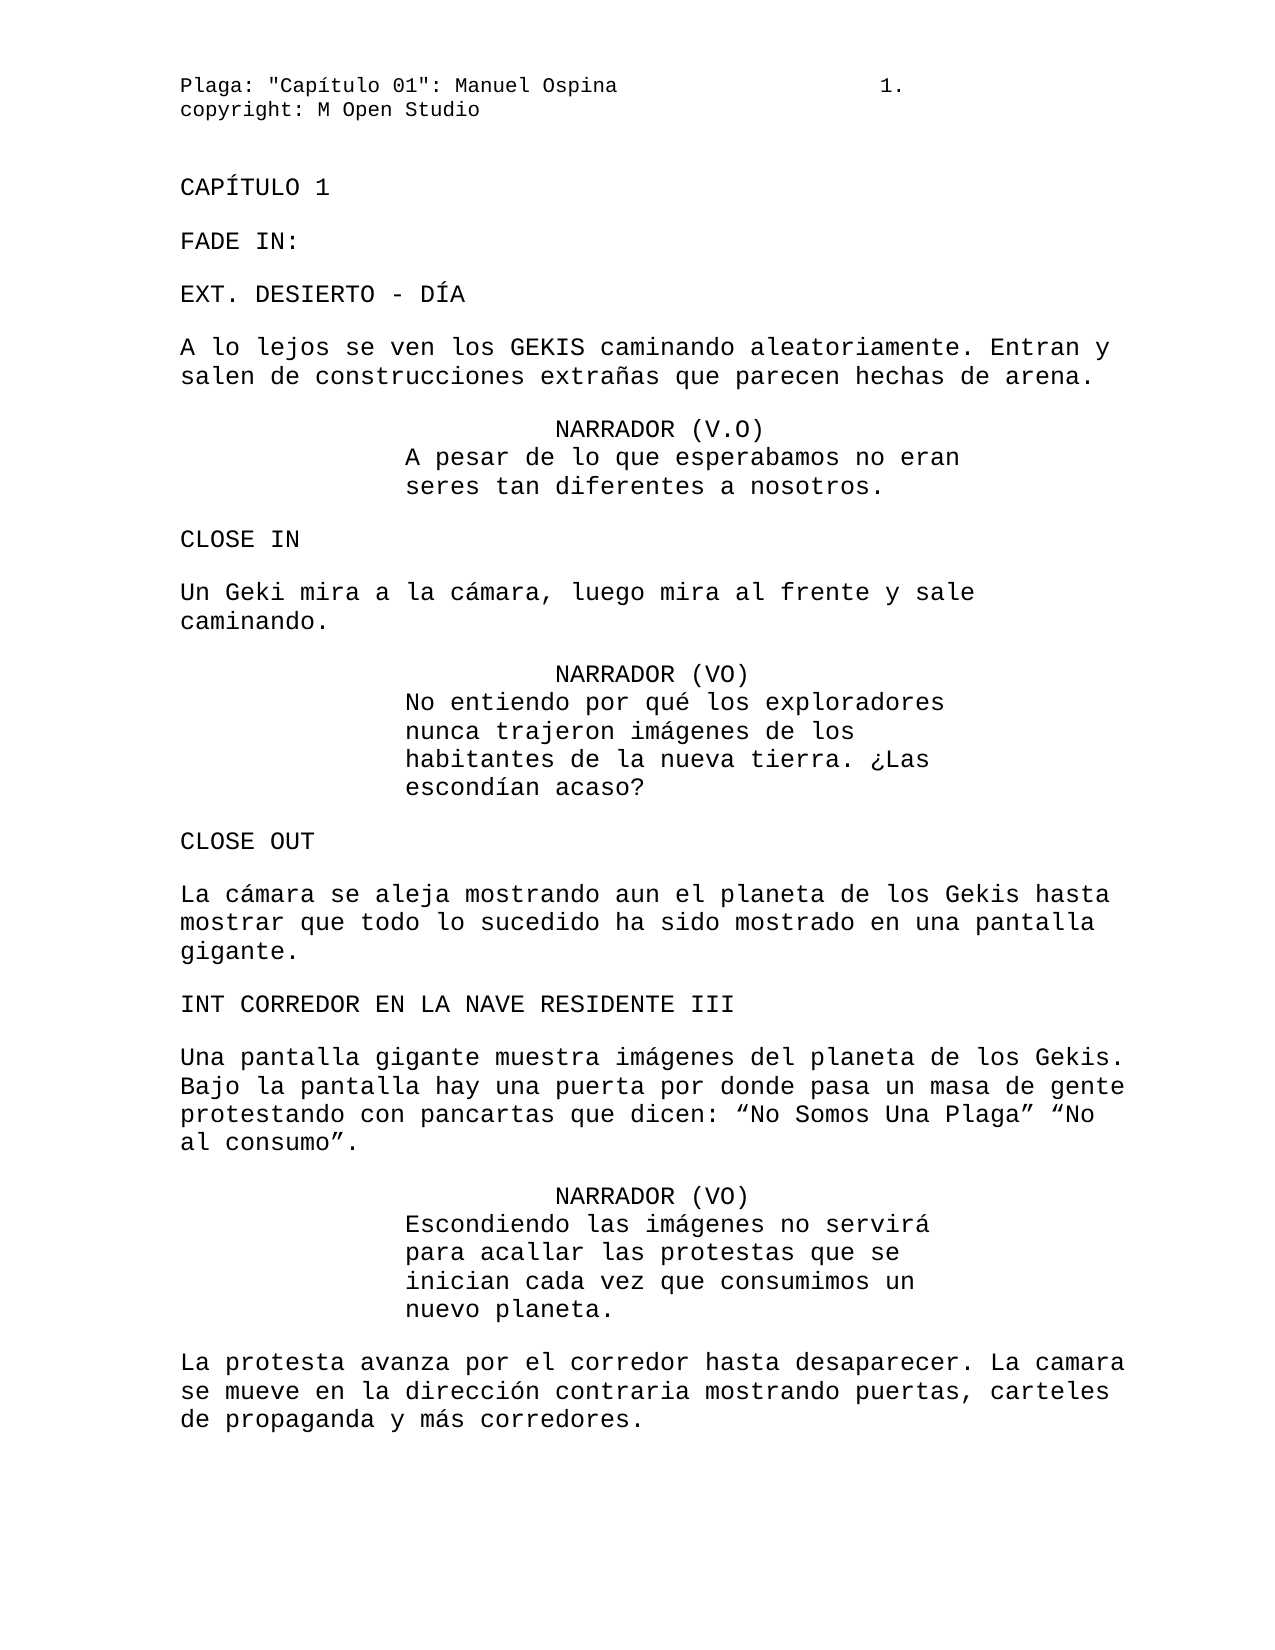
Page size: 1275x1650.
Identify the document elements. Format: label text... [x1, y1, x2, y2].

text Escondiendo las imágenes no servirá para acallar las protestas que se inician cada vez que consumimos un nuevo planeta. [405, 1212, 975, 1325]
text FADE IN: [180, 228, 1125, 257]
text La protesta avanza por el corredor hasta desaparecer. La camara se mueve en la dirección contraria mostrando puertas, carteles de propaganda y más corredores. [180, 1350, 1125, 1435]
text La cámara se aleja mostrando aun el planeta de los Gekis hasta mostrar que todo lo sucedido ha sido mostrado en una pantalla gigante. [180, 882, 1125, 967]
text Narrador (V.O) [555, 417, 975, 445]
text Una pantalla gigante muestra imágenes del planeta de los Gekis. Bajo la pantalla hay una puerta por donde pasa un masa de gente protestando con pancartas que dicen: “No Somos Una Plaga” “No al consumo”. [180, 1045, 1125, 1158]
text A pesar de lo que esperabamos no eran seres tan diferentes a nosotros. [405, 445, 975, 502]
text Int corredor en la nave residente III [180, 992, 1125, 1020]
text CLOSE IN [180, 527, 1125, 555]
text Narrador (VO) [555, 1183, 975, 1212]
text capítulo 1 [180, 175, 1125, 203]
text No entiendo por qué los exploradores nunca trajeron imágenes de los habitantes de la nueva tierra. ¿Las escondían acaso? [405, 690, 975, 803]
text Narrador (VO) [555, 662, 975, 690]
text A lo lejos se ven los GEKIS caminando aleatoriamente. Entran y salen de construcciones extrañas que parecen hechas de arena. [180, 335, 1125, 392]
text Close out [180, 828, 1125, 857]
text EXT. desierto - Día [180, 282, 1125, 310]
text Un Geki mira a la cámara, luego mira al frente y sale caminando. [180, 580, 1125, 637]
